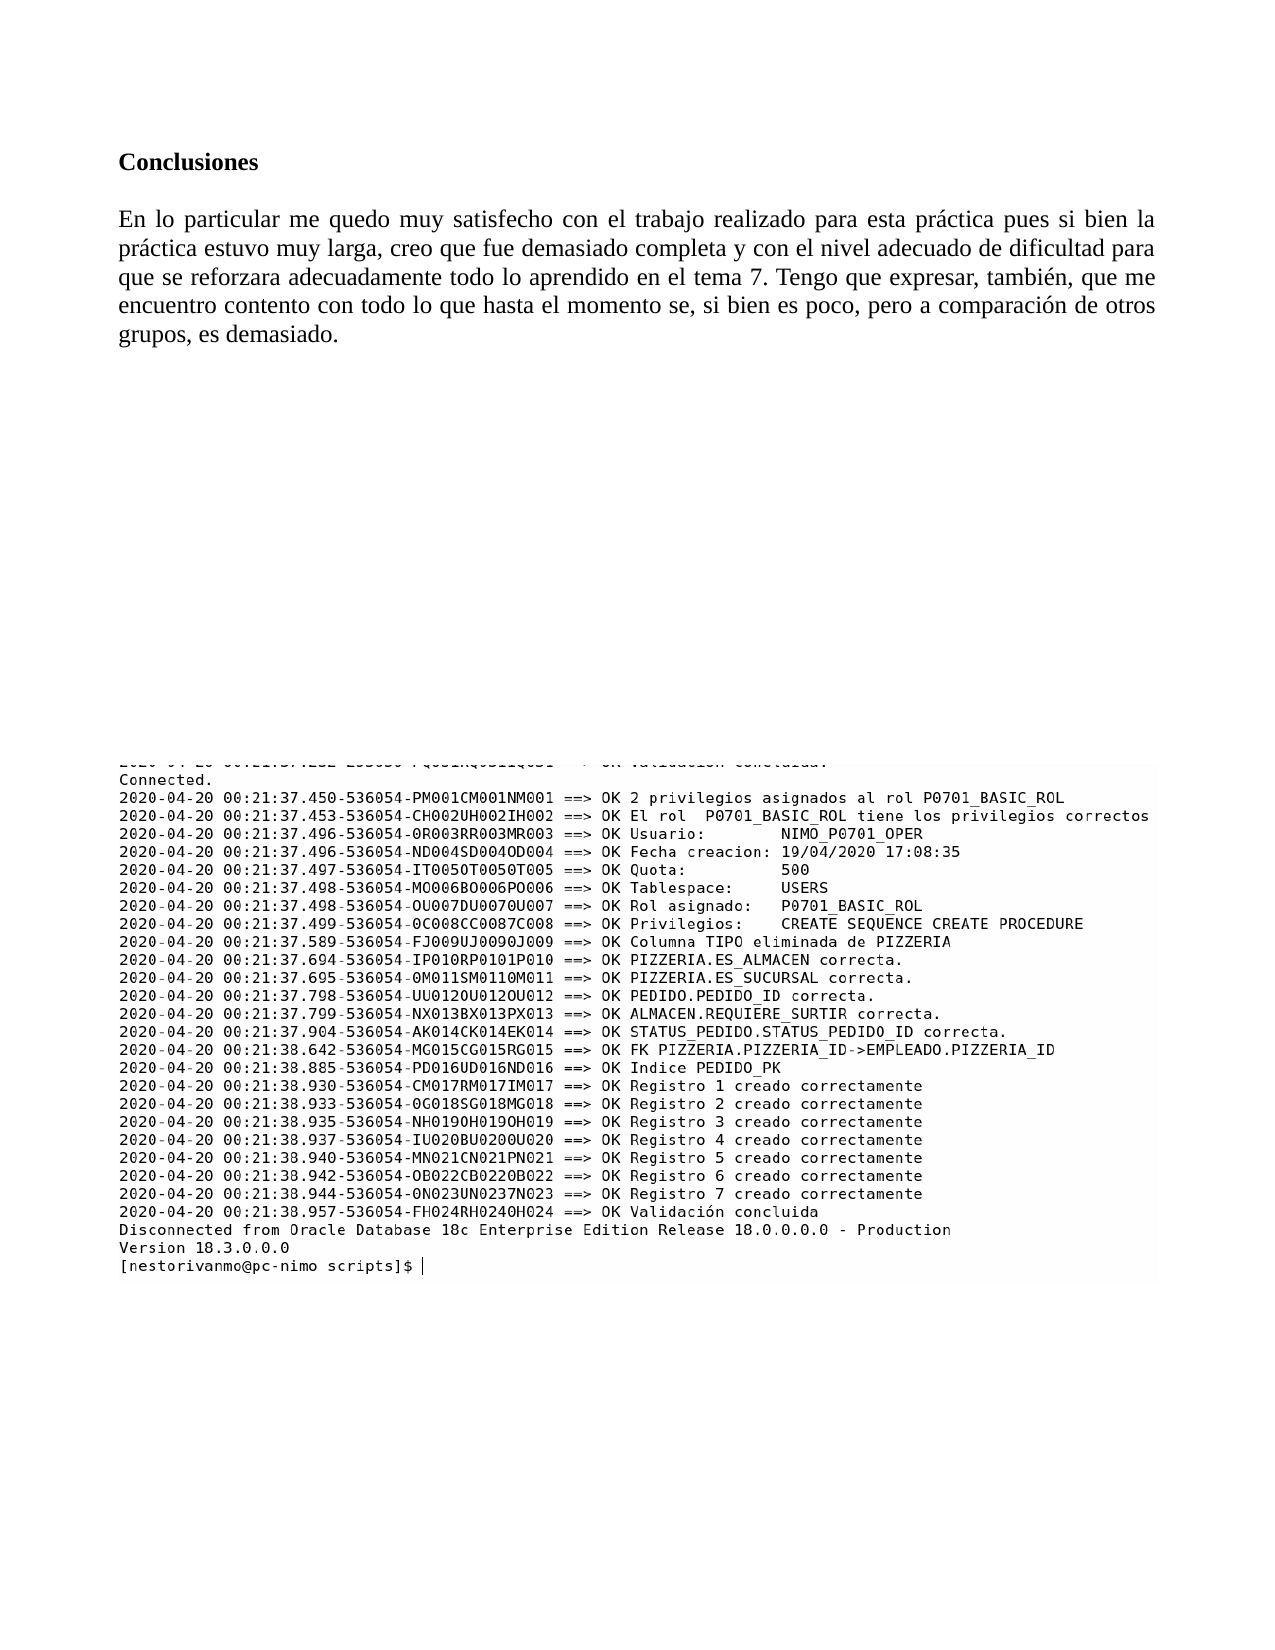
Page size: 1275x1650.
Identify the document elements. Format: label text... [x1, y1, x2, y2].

text Conclusiones [118, 147, 1157, 176]
picture [118, 765, 1157, 1283]
text En lo particular me quedo muy satisfecho con el trabajo realizado para esta práctica pues si bien la práctica estuvo muy larga, creo que fue demasiado completa y con el nivel adecuado de dificultad para que se reforzara adecuadamente todo lo aprendido en el tema 7. Tengo que expresar, también, que me encuentro contento con todo lo que hasta el momento se, si bien es poco, pero a comparación de otros grupos, es demasiado. [118, 204, 1157, 348]
